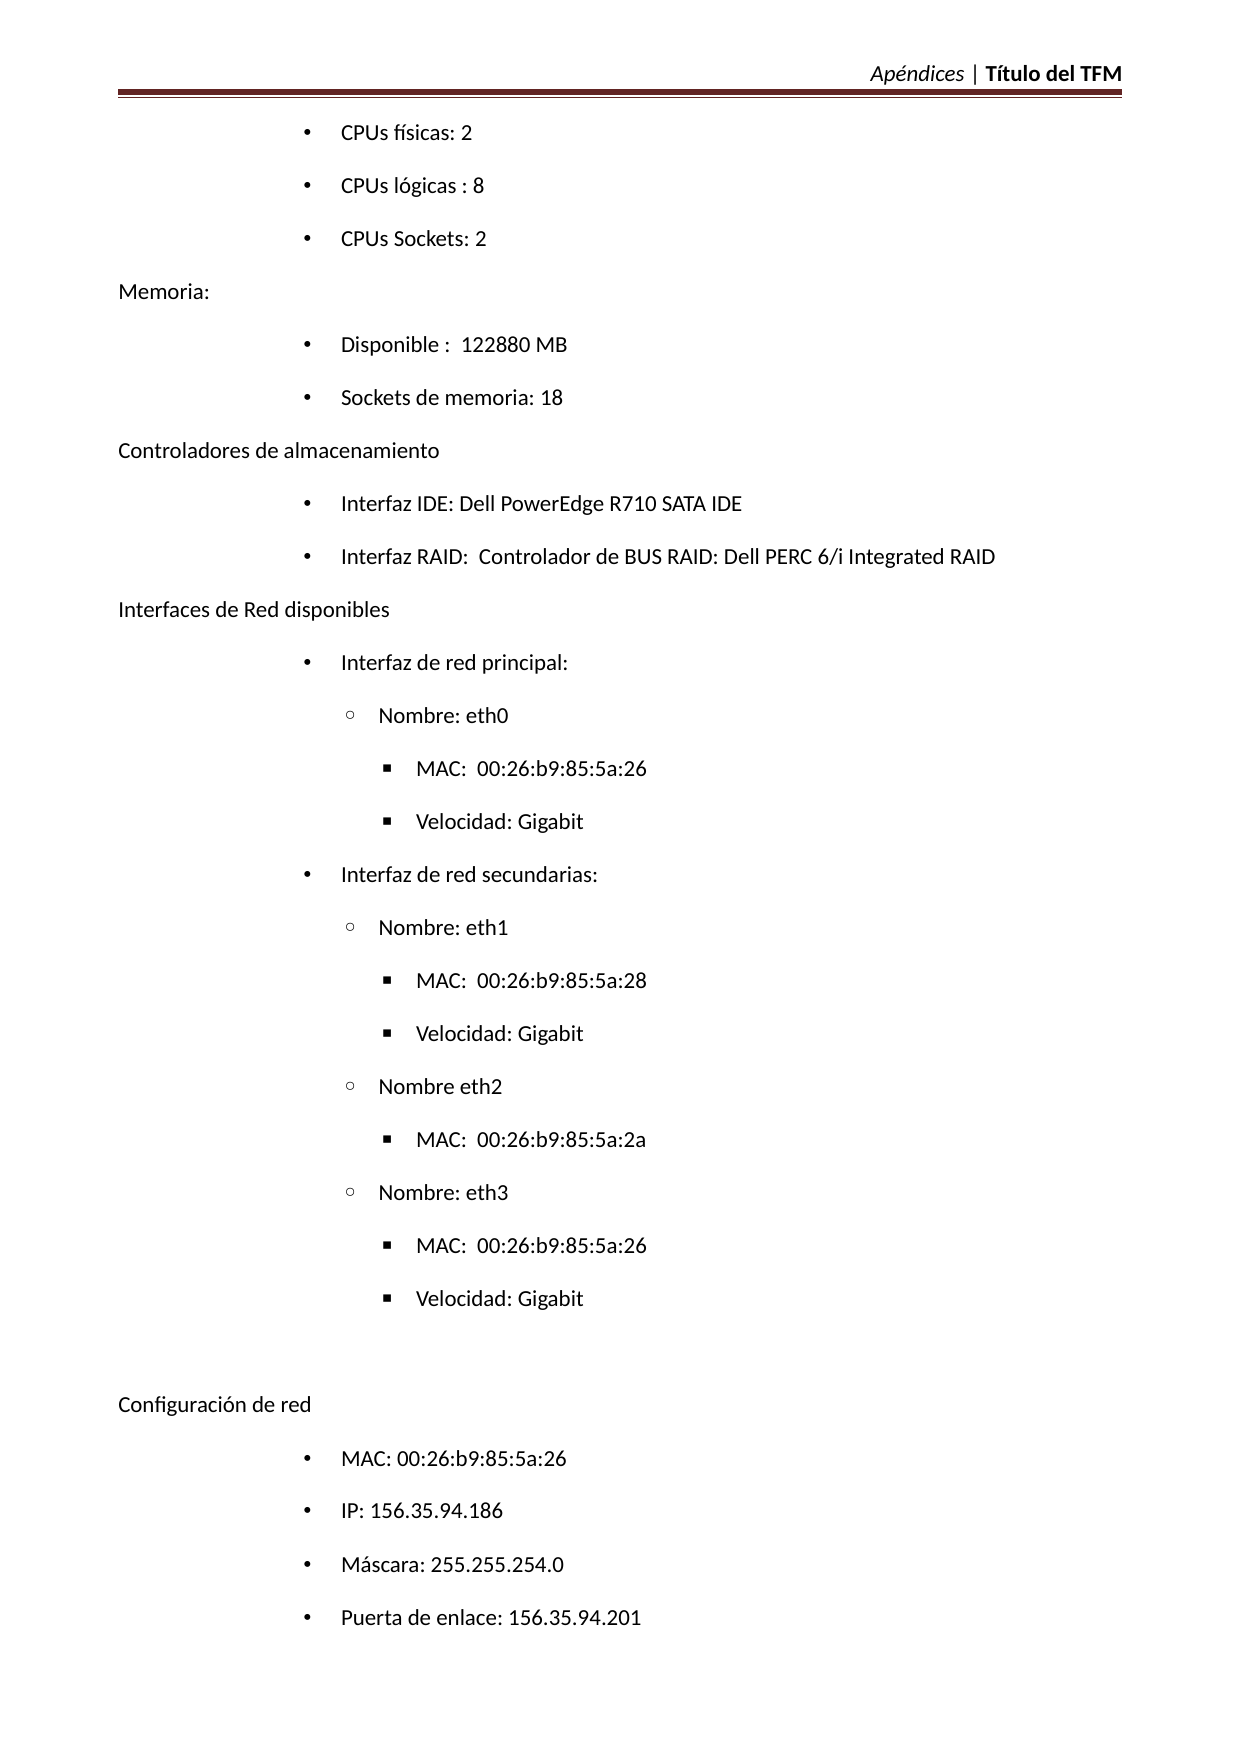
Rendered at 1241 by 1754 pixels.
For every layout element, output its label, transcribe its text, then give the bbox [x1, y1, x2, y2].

list Velocidad: Gigabit [378, 1019, 1122, 1047]
list MAC: 00:26:b9:85:5a:26 [303, 1444, 1122, 1472]
text Controladores de almacenamiento [118, 436, 1122, 464]
list MAC: 00:26:b9:85:5a:2a [378, 1126, 1122, 1153]
text Memoria: [118, 277, 1122, 305]
list Disponible : 122880 MB [303, 330, 1122, 358]
list Interfaz de red principal: [303, 648, 1122, 676]
list Máscara: 255.255.254.0 [303, 1550, 1122, 1578]
list CPUs lógicas : 8 [303, 171, 1122, 199]
list CPUs físicas: 2 [303, 118, 1122, 146]
text Interfaces de Red disponibles [118, 595, 1122, 623]
list MAC: 00:26:b9:85:5a:26 [378, 1232, 1122, 1259]
text Configuración de red [118, 1391, 1122, 1419]
list MAC: 00:26:b9:85:5a:26 [378, 754, 1122, 782]
list Velocidad: Gigabit [378, 1284, 1122, 1313]
list Nombre: eth3 [341, 1178, 1122, 1207]
list Nombre: eth0 [341, 701, 1122, 729]
list IP: 156.35.94.186 [303, 1497, 1122, 1525]
list Interfaz RAID: Controlador de BUS RAID: Dell PERC 6/i Integrated RAID [303, 542, 1122, 570]
list Velocidad: Gigabit [378, 807, 1122, 835]
list Interfaz IDE: Dell PowerEdge R710 SATA IDE [303, 489, 1122, 517]
list Sockets de memoria: 18 [303, 383, 1122, 411]
list Interfaz de red secundarias: [303, 860, 1122, 888]
list MAC: 00:26:b9:85:5a:28 [378, 966, 1122, 994]
list Nombre: eth1 [341, 913, 1122, 941]
list CPUs Sockets: 2 [303, 224, 1122, 252]
list Nombre eth2 [341, 1072, 1122, 1101]
list Puerta de enlace: 156.35.94.201 [303, 1603, 1122, 1631]
